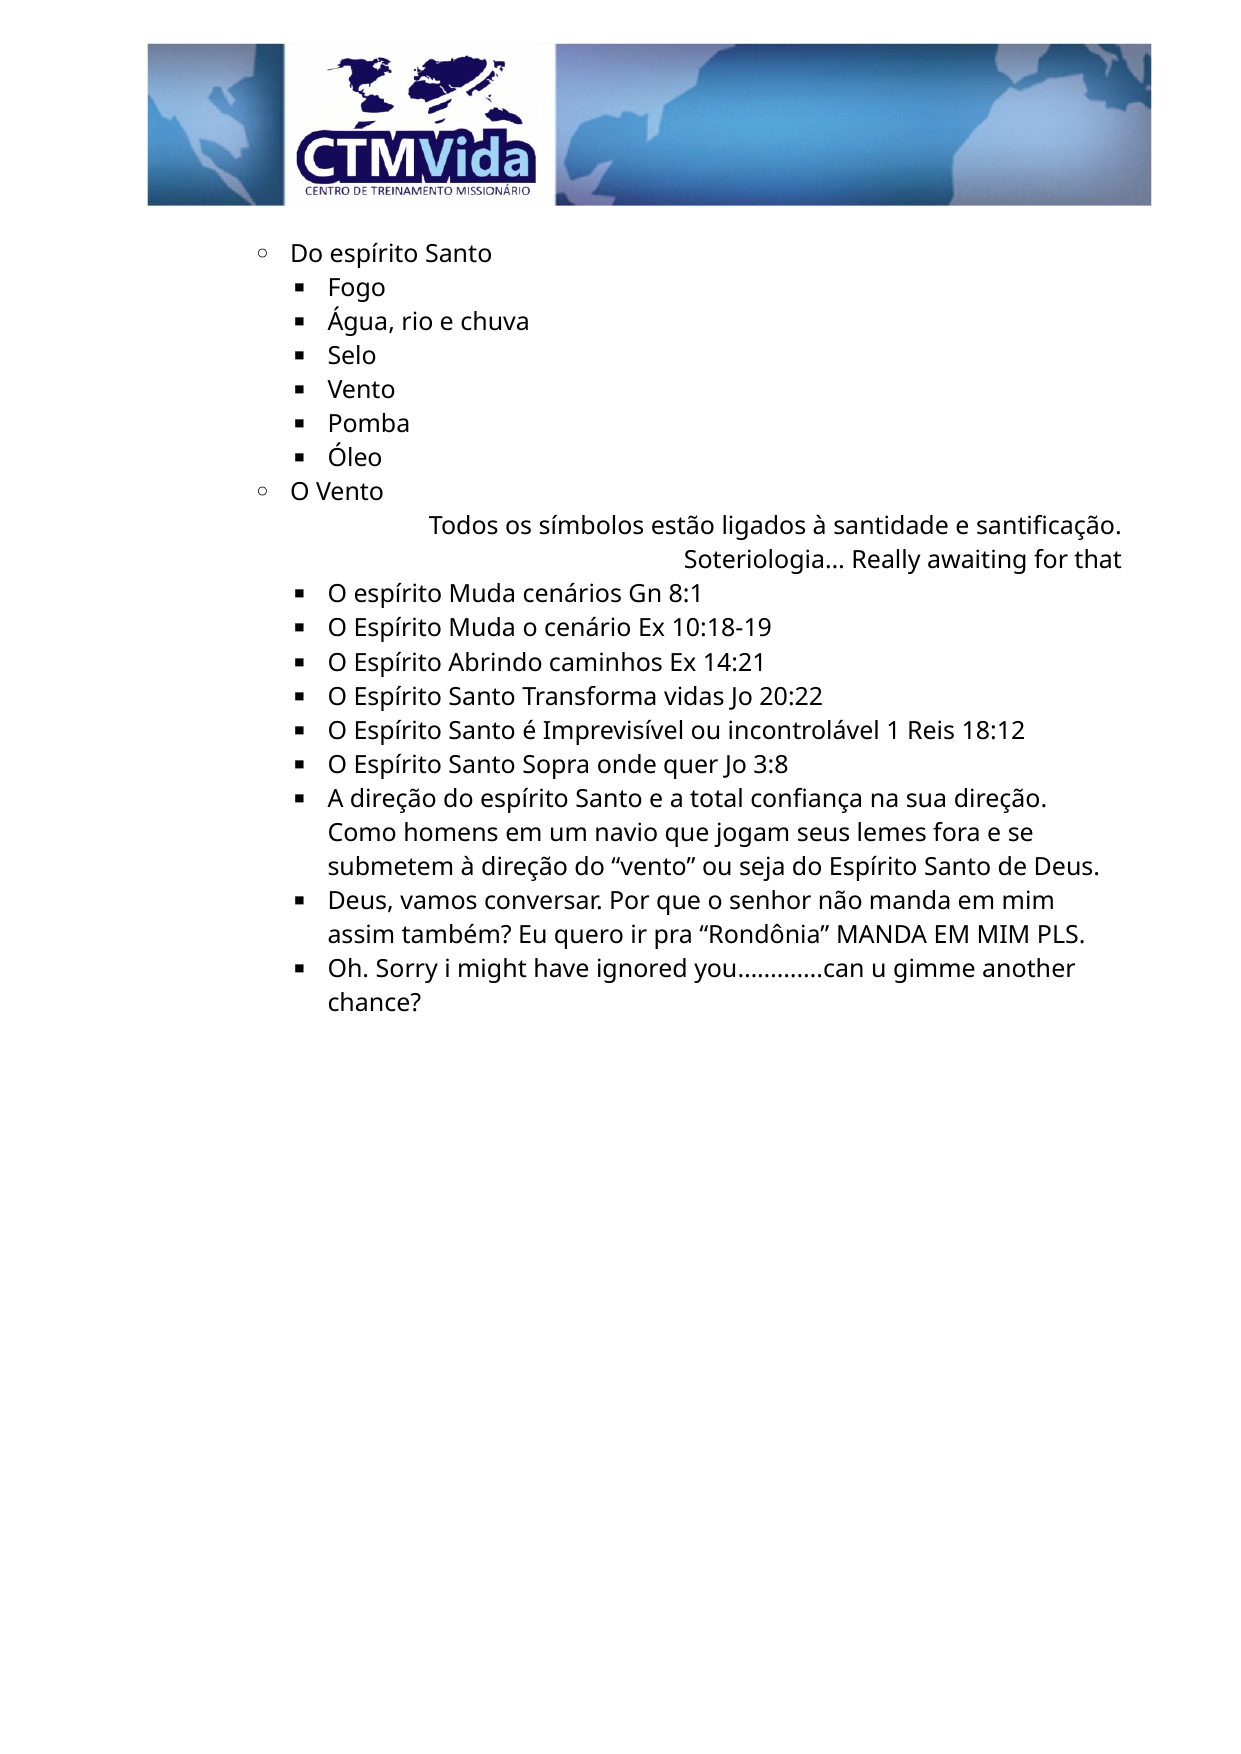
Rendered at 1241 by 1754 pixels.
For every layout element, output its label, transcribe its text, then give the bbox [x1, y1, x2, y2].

list A direção do espírito Santo e a total confiança na sua direção. Como homens em um navio que jogam seus lemes fora e se submetem à direção do “vento” ou seja do Espírito Santo de Deus. [290, 780, 1122, 883]
list O Espírito Abrindo caminhos Ex 14:21 [290, 644, 1122, 678]
list Óleo [290, 440, 1122, 474]
list Selo [290, 338, 1122, 372]
list O Espírito Santo é Imprevisível ou incontrolável 1 Reis 18:12 [290, 712, 1122, 746]
text Soteriologia… Really awaiting for that [177, 542, 1122, 576]
list O espírito Muda cenários Gn 8:1 [290, 576, 1122, 610]
picture [147, 43, 1152, 206]
text Todos os símbolos estão ligados à santidade e santificação. [177, 508, 1122, 542]
list O Espírito Santo Transforma vidas Jo 20:22 [290, 678, 1122, 712]
list Vento [290, 372, 1122, 406]
list O Espírito Muda o cenário Ex 10:18-19 [290, 610, 1122, 644]
list Deus, vamos conversar. Por que o senhor não manda em mim assim também? Eu quero ir pra “Rondônia” MANDA EM MIM PLS. [290, 883, 1122, 951]
list Oh. Sorry i might have ignored you………….can u gimme another chance? [290, 951, 1122, 1019]
list O Vento [252, 474, 1122, 508]
list Pomba [290, 406, 1122, 440]
list O Espírito Santo Sopra onde quer Jo 3:8 [290, 746, 1122, 780]
list Água, rio e chuva [290, 303, 1122, 338]
list Fogo [290, 269, 1122, 303]
list Do espírito Santo [252, 235, 1122, 269]
